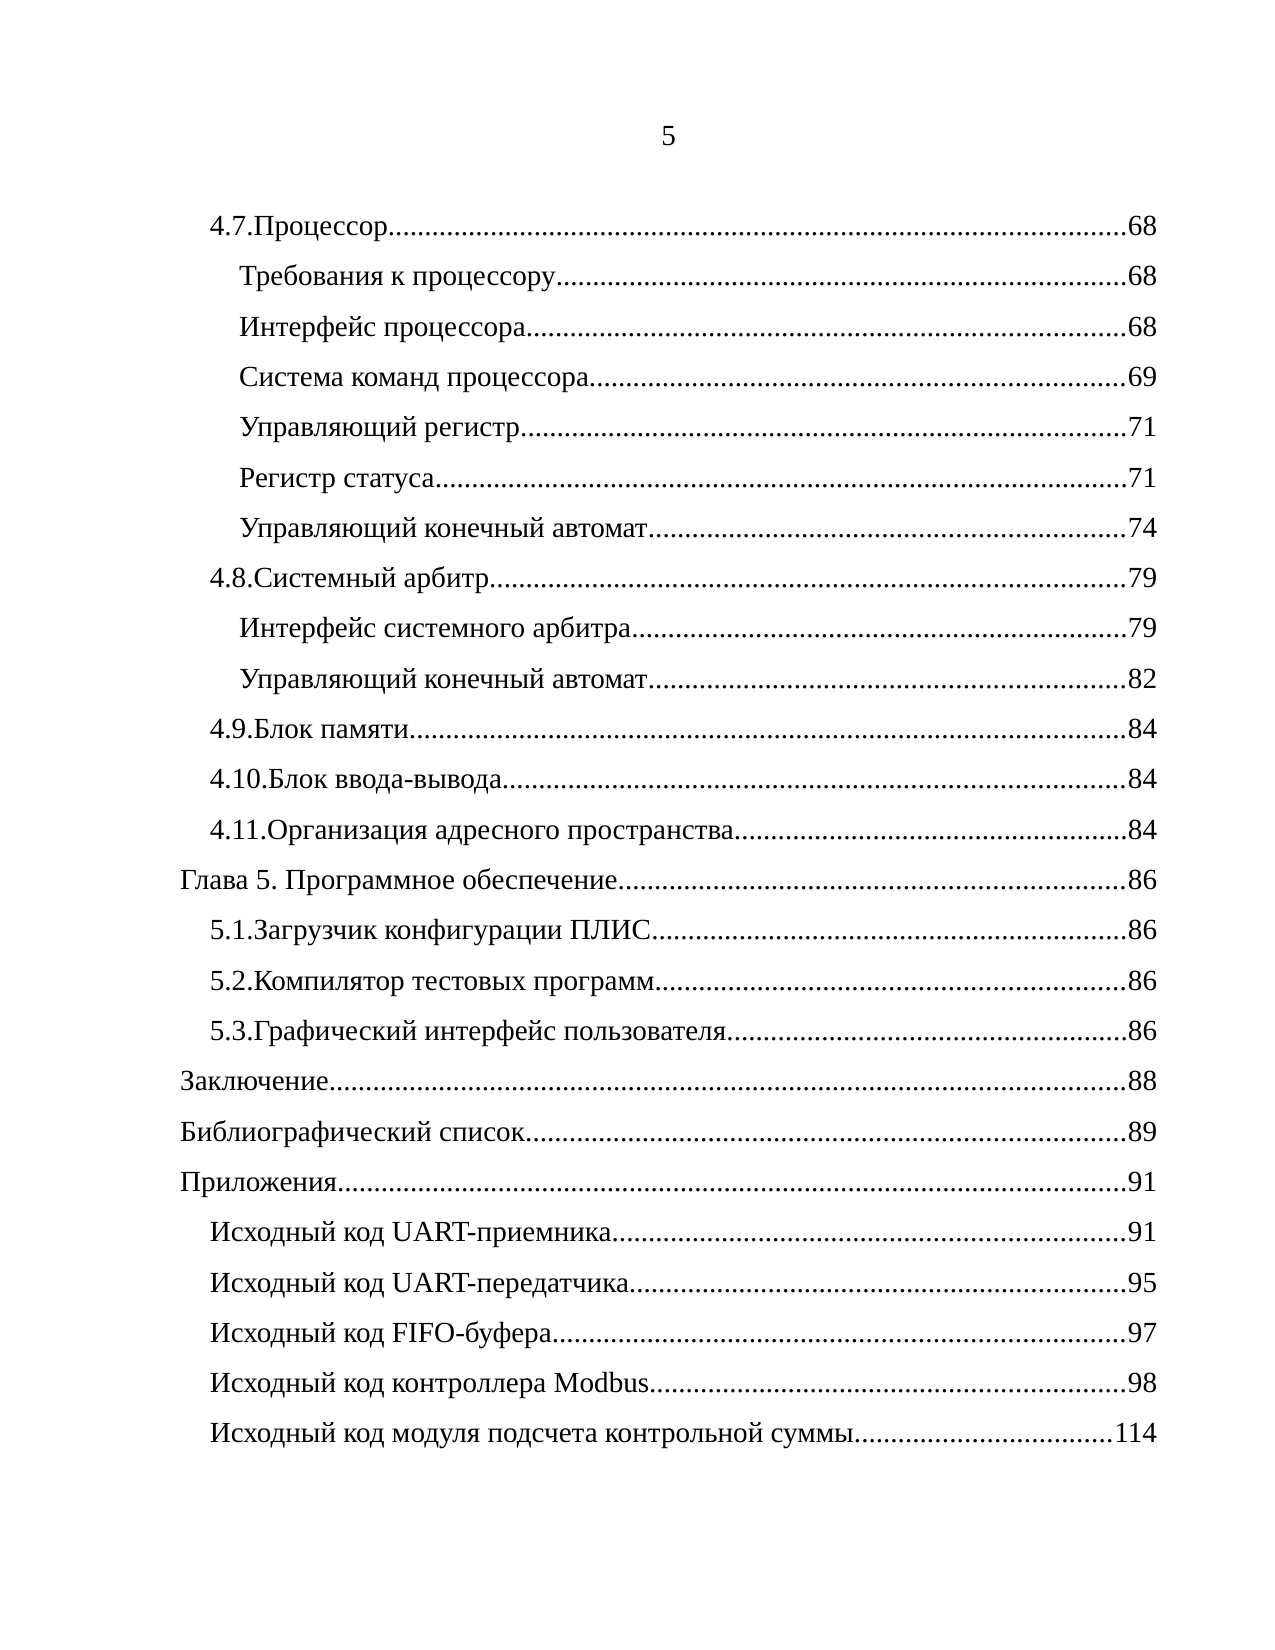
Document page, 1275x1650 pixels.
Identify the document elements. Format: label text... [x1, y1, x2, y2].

text Требования к процессору 68 [239, 258, 1157, 292]
text Исходный код UART-передатчика 95 [209, 1265, 1157, 1298]
text Исходный код модуля подсчета контрольной суммы 114 [209, 1416, 1157, 1449]
text 4.9.Блок памяти 84 [209, 711, 1157, 745]
text Исходный код FIFO-буфера 97 [209, 1315, 1157, 1348]
text Регистр статуса 71 [239, 460, 1157, 493]
text Интерфейс процессора 68 [239, 309, 1157, 342]
text Система команд процессора 69 [239, 359, 1157, 393]
text Глава 5. Программное обеспечение 86 [180, 862, 1157, 896]
text Библиографический список 89 [180, 1114, 1157, 1147]
text Интерфейс системного арбитра 79 [239, 611, 1157, 644]
text Заключение 88 [180, 1063, 1157, 1097]
text Управляющий регистр 71 [239, 409, 1157, 443]
text Исходный код UART-приемника 91 [209, 1214, 1157, 1248]
text 4.10.Блок ввода-вывода 84 [209, 762, 1157, 795]
text Исходный код контроллера Modbus 98 [209, 1365, 1157, 1399]
text 5.3.Графический интерфейс пользователя 86 [209, 1013, 1157, 1047]
text Управляющий конечный автомат 74 [239, 510, 1157, 543]
text 4.8.Системный арбитр 79 [209, 560, 1157, 594]
text 4.7.Процессор 68 [209, 208, 1157, 242]
text 5.2.Компилятор тестовых программ 86 [209, 963, 1157, 996]
text Управляющий конечный автомат 82 [239, 661, 1157, 694]
text 4.11.Организация адресного пространства 84 [209, 812, 1157, 845]
text Приложения 91 [180, 1164, 1157, 1198]
text 5.1.Загрузчик конфигурации ПЛИС 86 [209, 912, 1157, 946]
